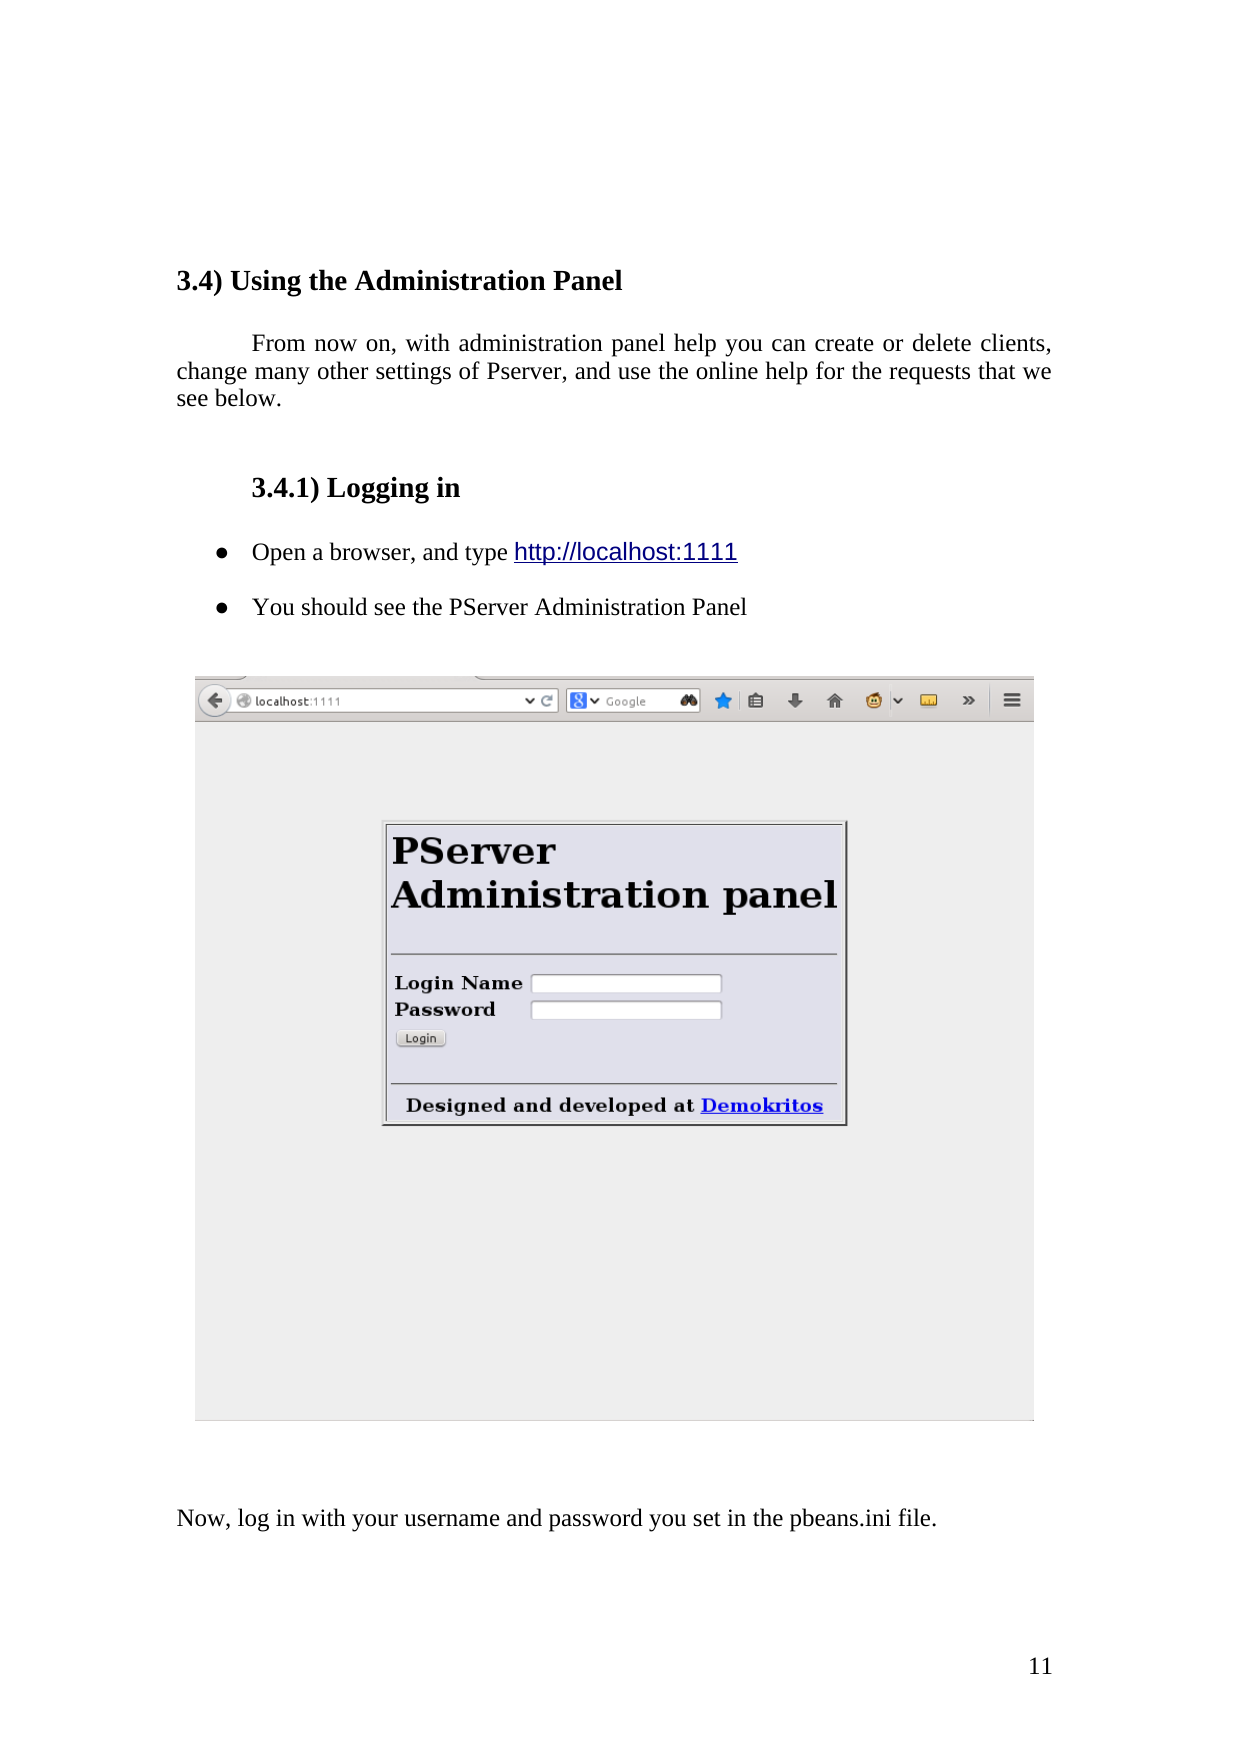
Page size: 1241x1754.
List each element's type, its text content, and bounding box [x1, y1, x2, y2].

text Now, log in with your username and password you set in the pbeans.ini file. [176, 1504, 1053, 1532]
text 3.4) Using the Administration Panel [176, 264, 1053, 297]
list You should see the PServer Administration Panel [214, 593, 1053, 621]
text From now on, with administration panel help you can create or delete clients, change many other settings of Pserver, and use the online help for the requests that we see below. [176, 329, 1053, 412]
picture [195, 676, 1034, 1421]
text 3.4.1) Logging in [251, 471, 1053, 503]
list Open a browser, and type http://localhost:1111 [214, 537, 1053, 566]
